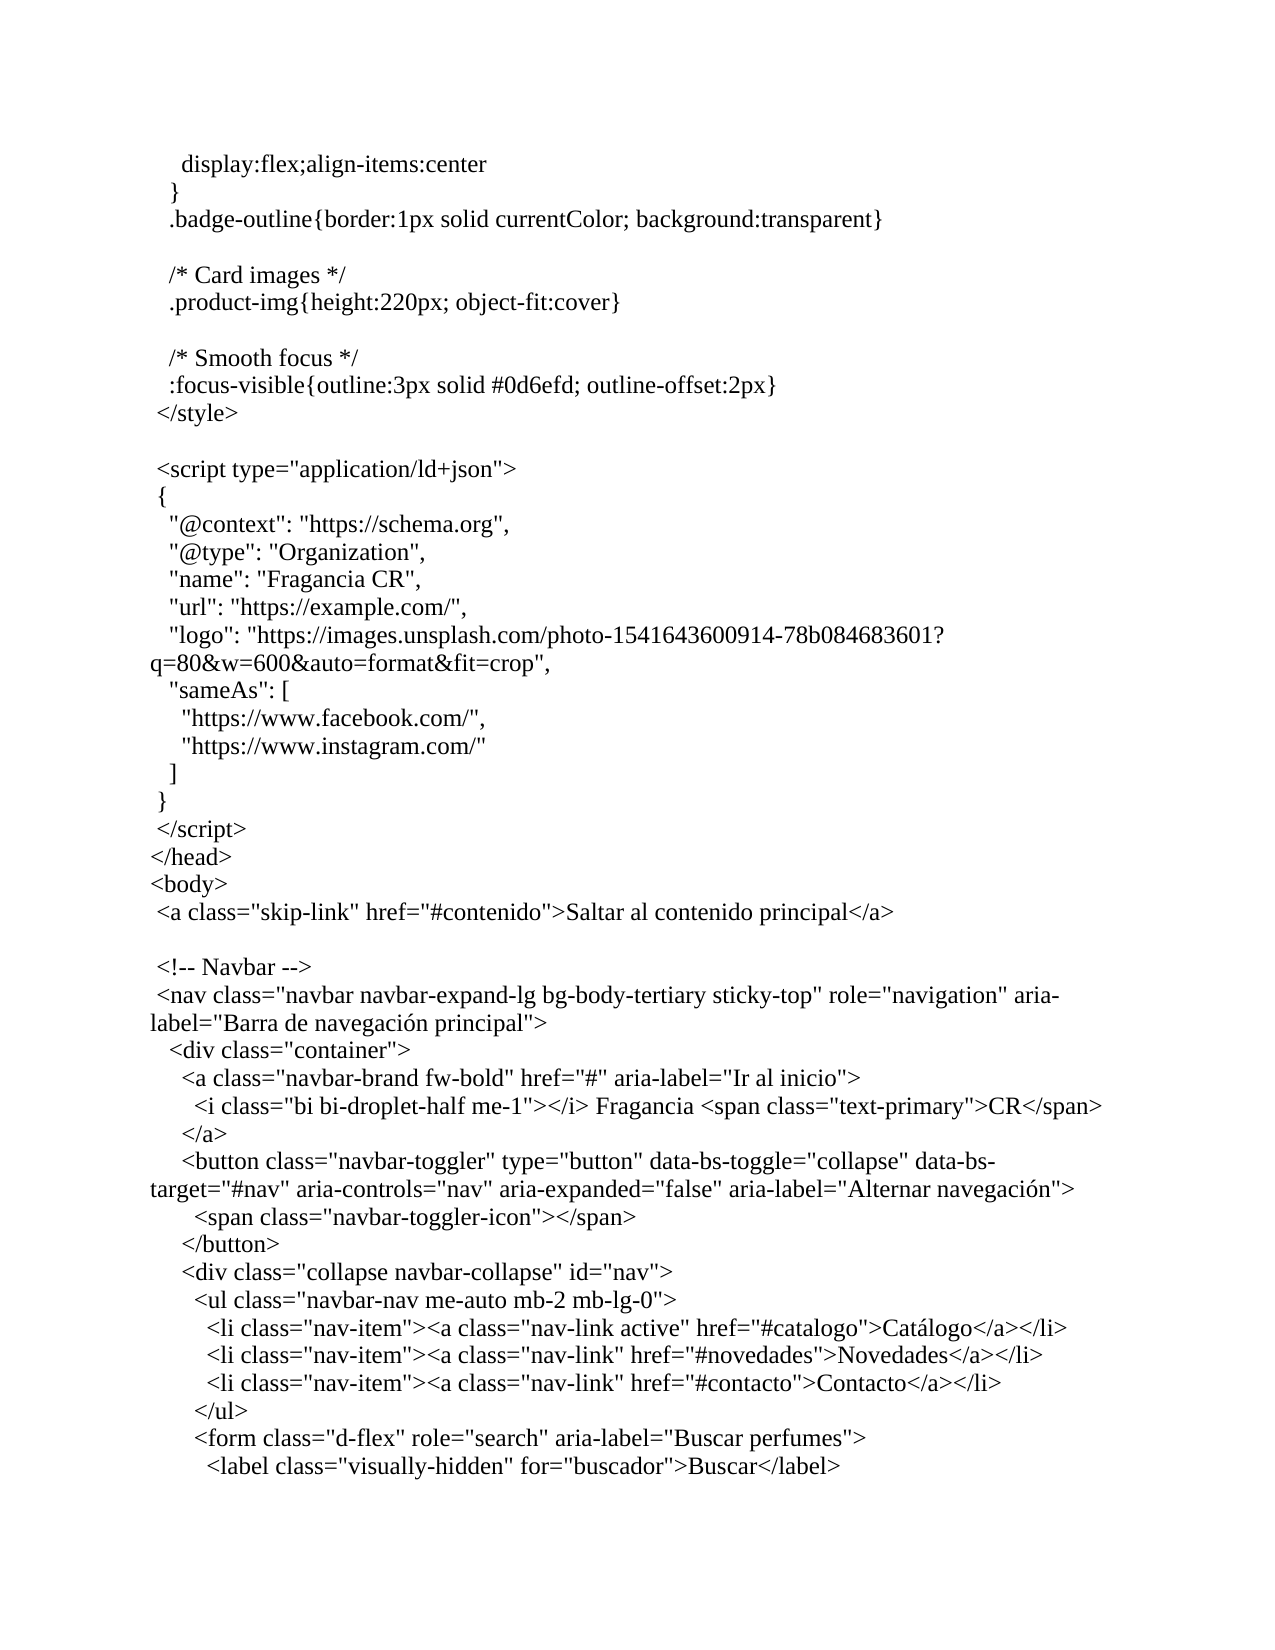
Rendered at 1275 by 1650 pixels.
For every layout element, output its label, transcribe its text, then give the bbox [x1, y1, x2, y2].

text display:flex;align-items:center } .badge-outline{border:1px solid currentColor; background:transparent} /* Card images */ .product-img{height:220px; object-fit:cover} /* Smooth focus */ :focus-visible{outline:3px solid #0d6efd; outline-offset:2px} </style> <script type="application/ld+json"> { "@context": "https://schema.org", "@type": "Organization", "name": "Fragancia CR", "url": "https://example.com/", "logo": "https://images.unsplash.com/photo-1541643600914-78b084683601?q=80&w=600&auto=format&fit=crop", "sameAs": [ "https://www.facebook.com/", "https://www.instagram.com/" ] } </script> </head> <body> <a class="skip-link" href="#contenido">Saltar al contenido principal</a> <!-- Navbar --> <nav class="navbar navbar-expand-lg bg-body-tertiary sticky-top" role="navigation" aria-label="Barra de navegación principal"> <div class="container"> <a class="navbar-brand fw-bold" href="#" aria-label="Ir al inicio"> <i class="bi bi-droplet-half me-1"></i> Fragancia <span class="text-primary">CR</span> </a> <button class="navbar-toggler" type="button" data-bs-toggle="collapse" data-bs-target="#nav" aria-controls="nav" aria-expanded="false" aria-label="Alternar navegación"> <span class="navbar-toggler-icon"></span> </button> <div class="collapse navbar-collapse" id="nav"> <ul class="navbar-nav me-auto mb-2 mb-lg-0"> <li class="nav-item"><a class="nav-link active" href="#catalogo">Catálogo</a></li> <li class="nav-item"><a class="nav-link" href="#novedades">Novedades</a></li> <li class="nav-item"><a class="nav-link" href="#contacto">Contacto</a></li> </ul> <form class="d-flex" role="search" aria-label="Buscar perfumes"> <label class="visually-hidden" for="buscador">Buscar</label> [150, 150, 1125, 1480]
